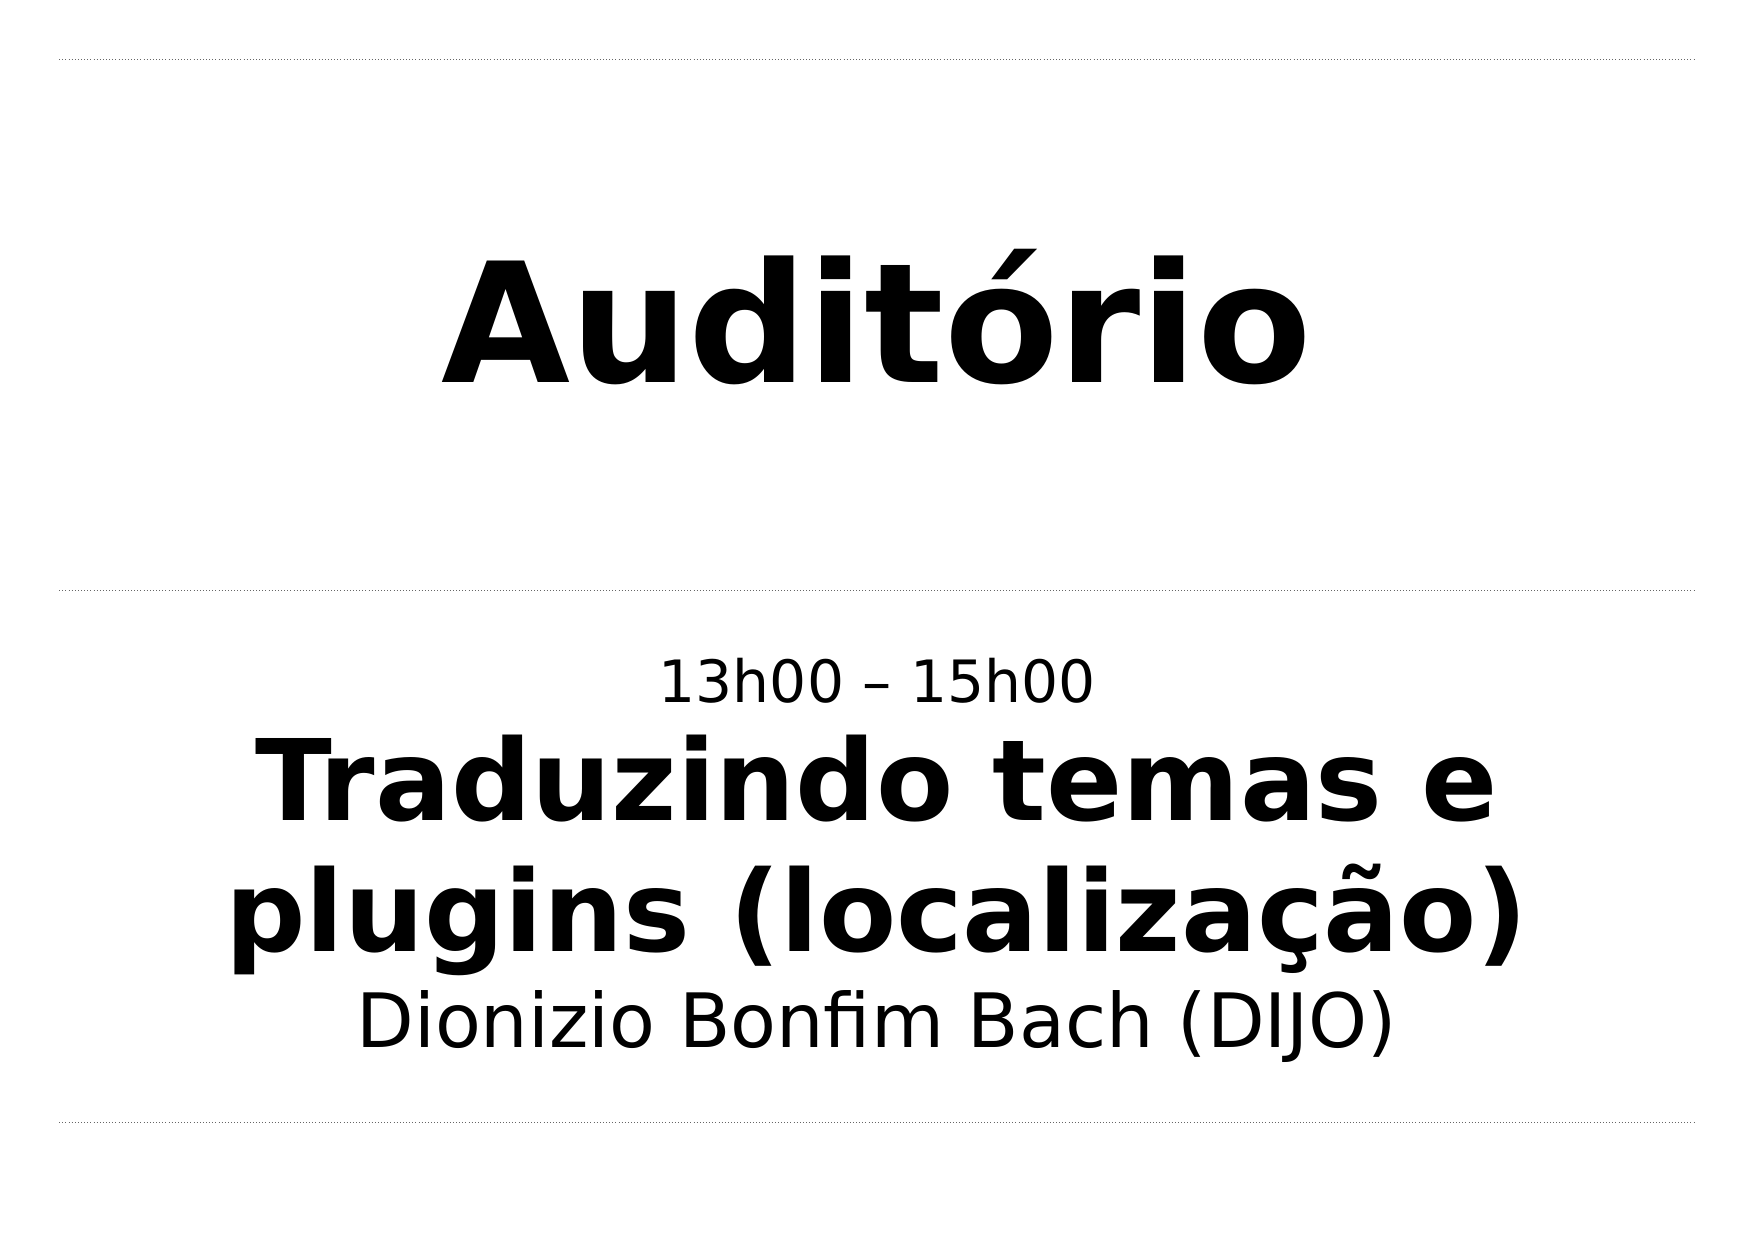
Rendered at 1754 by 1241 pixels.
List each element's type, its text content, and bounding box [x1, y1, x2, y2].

table_cell Auditório [59, 59, 1695, 590]
table_cell 13h00 – 15h00 Traduzindo temas e plugins (localização) Dionizio Bonfim Bach (DIJO) [59, 590, 1695, 1122]
